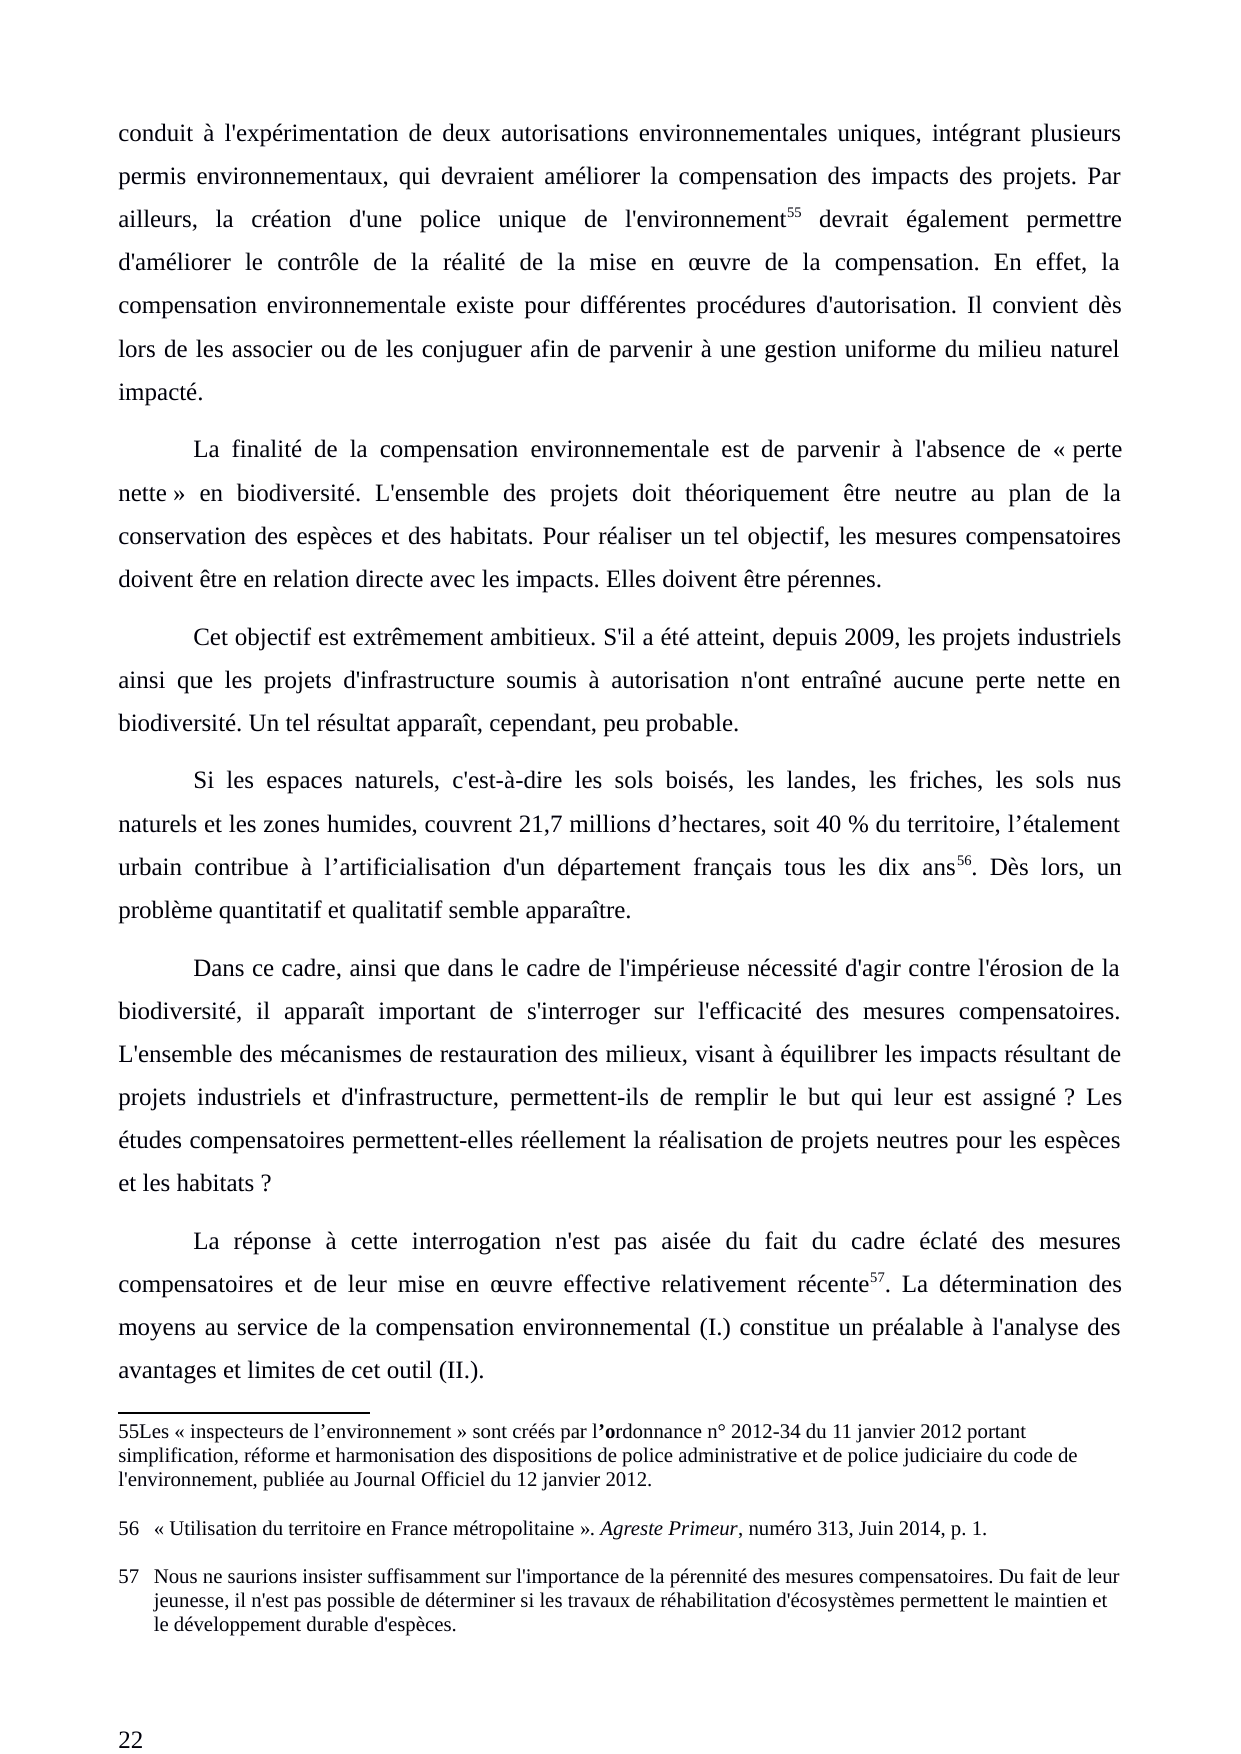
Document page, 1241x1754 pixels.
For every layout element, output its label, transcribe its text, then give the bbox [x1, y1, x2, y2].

text Dans ce cadre, ainsi que dans le cadre de l'impérieuse nécessité d'agir contre l'érosion de la biodiversité, il apparaît important de s'interroger sur l'efficacité des mesures compensatoires. L'ensemble des mécanismes de restauration des milieux, visant à équilibrer les impacts résultant de projets industriels et d'infrastructure, permettent-ils de remplir le but qui leur est assigné ? Les études compensatoires permettent-elles réellement la réalisation de projets neutres pour les espèces et les habitats ? [118, 953, 1122, 1197]
text Si les espaces naturels, c'est-à-dire les sols boisés, les landes, les friches, les sols nus naturels et les zones humides, couvrent 21,7 millions d’hectares, soit 40 % du territoire, l’étalement urbain contribue à l’artificialisation d'un département français tous les dix ans. Dès lors, un problème quantitatif et qualitatif semble apparaître. [118, 766, 1122, 924]
text « Utilisation du territoire en France métropolitaine ». Agreste Primeur, numéro 313, Juin 2014, p. 1. [118, 1516, 1122, 1539]
text Cet objectif est extrêmement ambitieux. S'il a été atteint, depuis 2009, les projets industriels ainsi que les projets d'infrastructure soumis à autorisation n'ont entraîné aucune perte nette en biodiversité. Un tel résultat apparaît, cependant, peu probable. [118, 622, 1122, 737]
text La finalité de la compensation environnementale est de parvenir à l'absence de « perte nette » en biodiversité. L'ensemble des projets doit théoriquement être neutre au plan de la conservation des espèces et des habitats. Pour réaliser un tel objectif, les mesures compensatoires doivent être en relation directe avec les impacts. Elles doivent être pérennes. [118, 434, 1122, 593]
text La réponse à cette interrogation n'est pas aisée du fait du cadre éclaté des mesures compensatoires et de leur mise en œuvre effective relativement récente. La détermination des moyens au service de la compensation environnemental (I.) constitue un préalable à l'analyse des avantages et limites de cet outil (II.). [118, 1226, 1122, 1384]
text Nous ne saurions insister suffisamment sur l'importance de la pérennité des mesures compensatoires. Du fait de leur jeunesse, il n'est pas possible de déterminer si les travaux de réhabilitation d'écosystèmes permettent le maintien et le développement durable d'espèces. [118, 1564, 1122, 1636]
text Les « inspecteurs de l’environnement » sont créés par l’ordonnance n° 2012-34 du 11 janvier 2012 portant simplification, réforme et harmonisation des dispositions de police administrative et de police judiciaire du code de l'environnement, publiée au Journal Officiel du 12 janvier 2012. [118, 1419, 1122, 1491]
text conduit à l'expérimentation de deux autorisations environnementales uniques, intégrant plusieurs permis environnementaux, qui devraient améliorer la compensation des impacts des projets. Par ailleurs, la création d'une police unique de l'environnement devrait également permettre d'améliorer le contrôle de la réalité de la mise en œuvre de la compensation. En effet, la compensation environnementale existe pour différentes procédures d'autorisation. Il convient dès lors de les associer ou de les conjuguer afin de parvenir à une gestion uniforme du milieu naturel impacté. [118, 118, 1122, 406]
